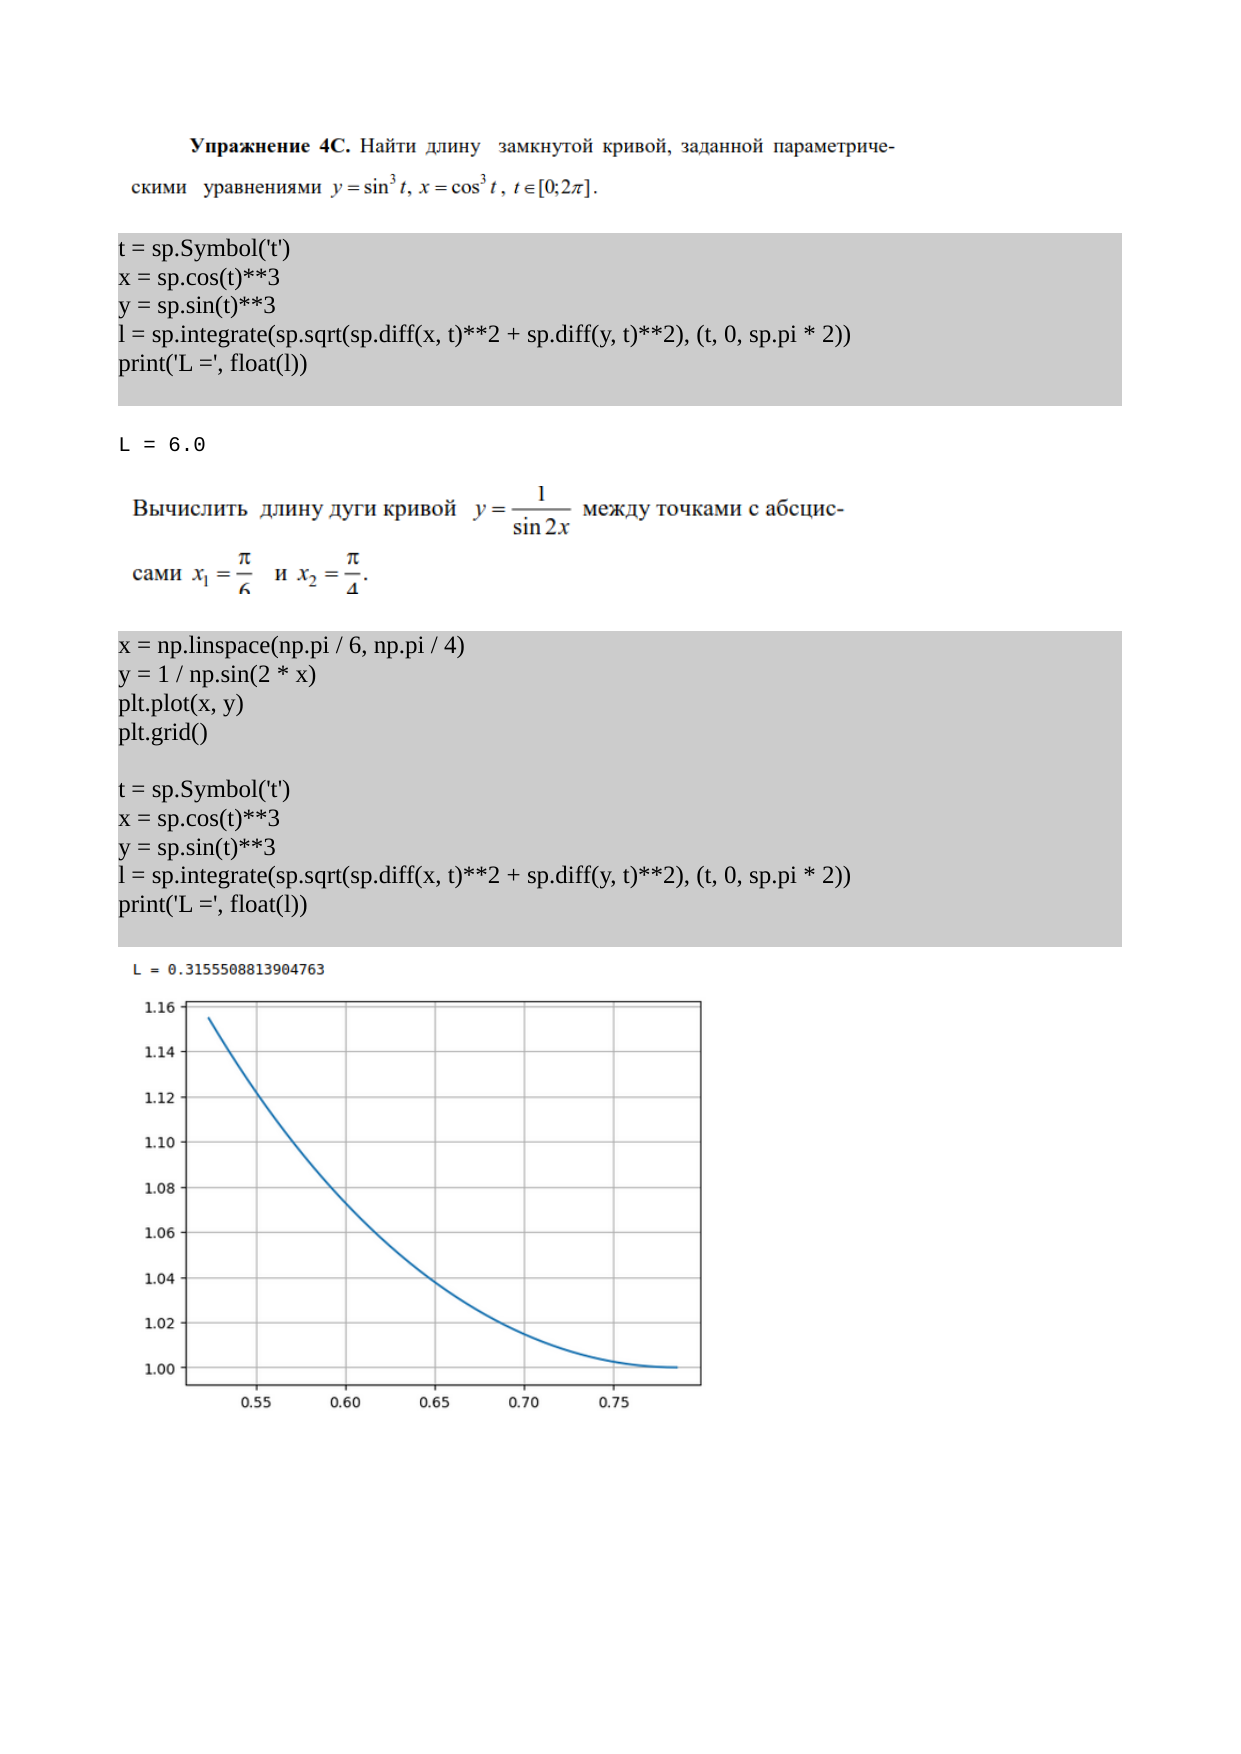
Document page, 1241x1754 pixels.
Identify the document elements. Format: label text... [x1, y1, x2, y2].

text t = sp.Symbol('t') [118, 774, 1122, 803]
text y = sp.sin(t)**3 [118, 291, 1122, 319]
text plt.grid() [118, 717, 1122, 746]
text l = sp.integrate(sp.sqrt(sp.diff(x, t)**2 + sp.diff(y, t)**2), (t, 0, sp.pi * 2)) [118, 319, 1122, 348]
text print('L =', float(l)) [118, 348, 1122, 377]
text x = np.linspace(np.pi / 6, np.pi / 4) [118, 631, 1122, 659]
text y = sp.sin(t)**3 [118, 832, 1122, 861]
text plt.plot(x, y) [118, 688, 1122, 717]
picture [127, 133, 903, 215]
text y = 1 / np.sin(2 * x) [118, 659, 1122, 688]
text t = sp.Symbol('t') [118, 233, 1122, 262]
text x = sp.cos(t)**3 [118, 803, 1122, 832]
picture [127, 957, 719, 1420]
picture [126, 486, 853, 594]
text L = 6.0 [118, 434, 1122, 458]
text x = sp.cos(t)**3 [118, 262, 1122, 291]
text l = sp.integrate(sp.sqrt(sp.diff(x, t)**2 + sp.diff(y, t)**2), (t, 0, sp.pi * 2)) [118, 861, 1122, 889]
text print('L =', float(l)) [118, 889, 1122, 918]
